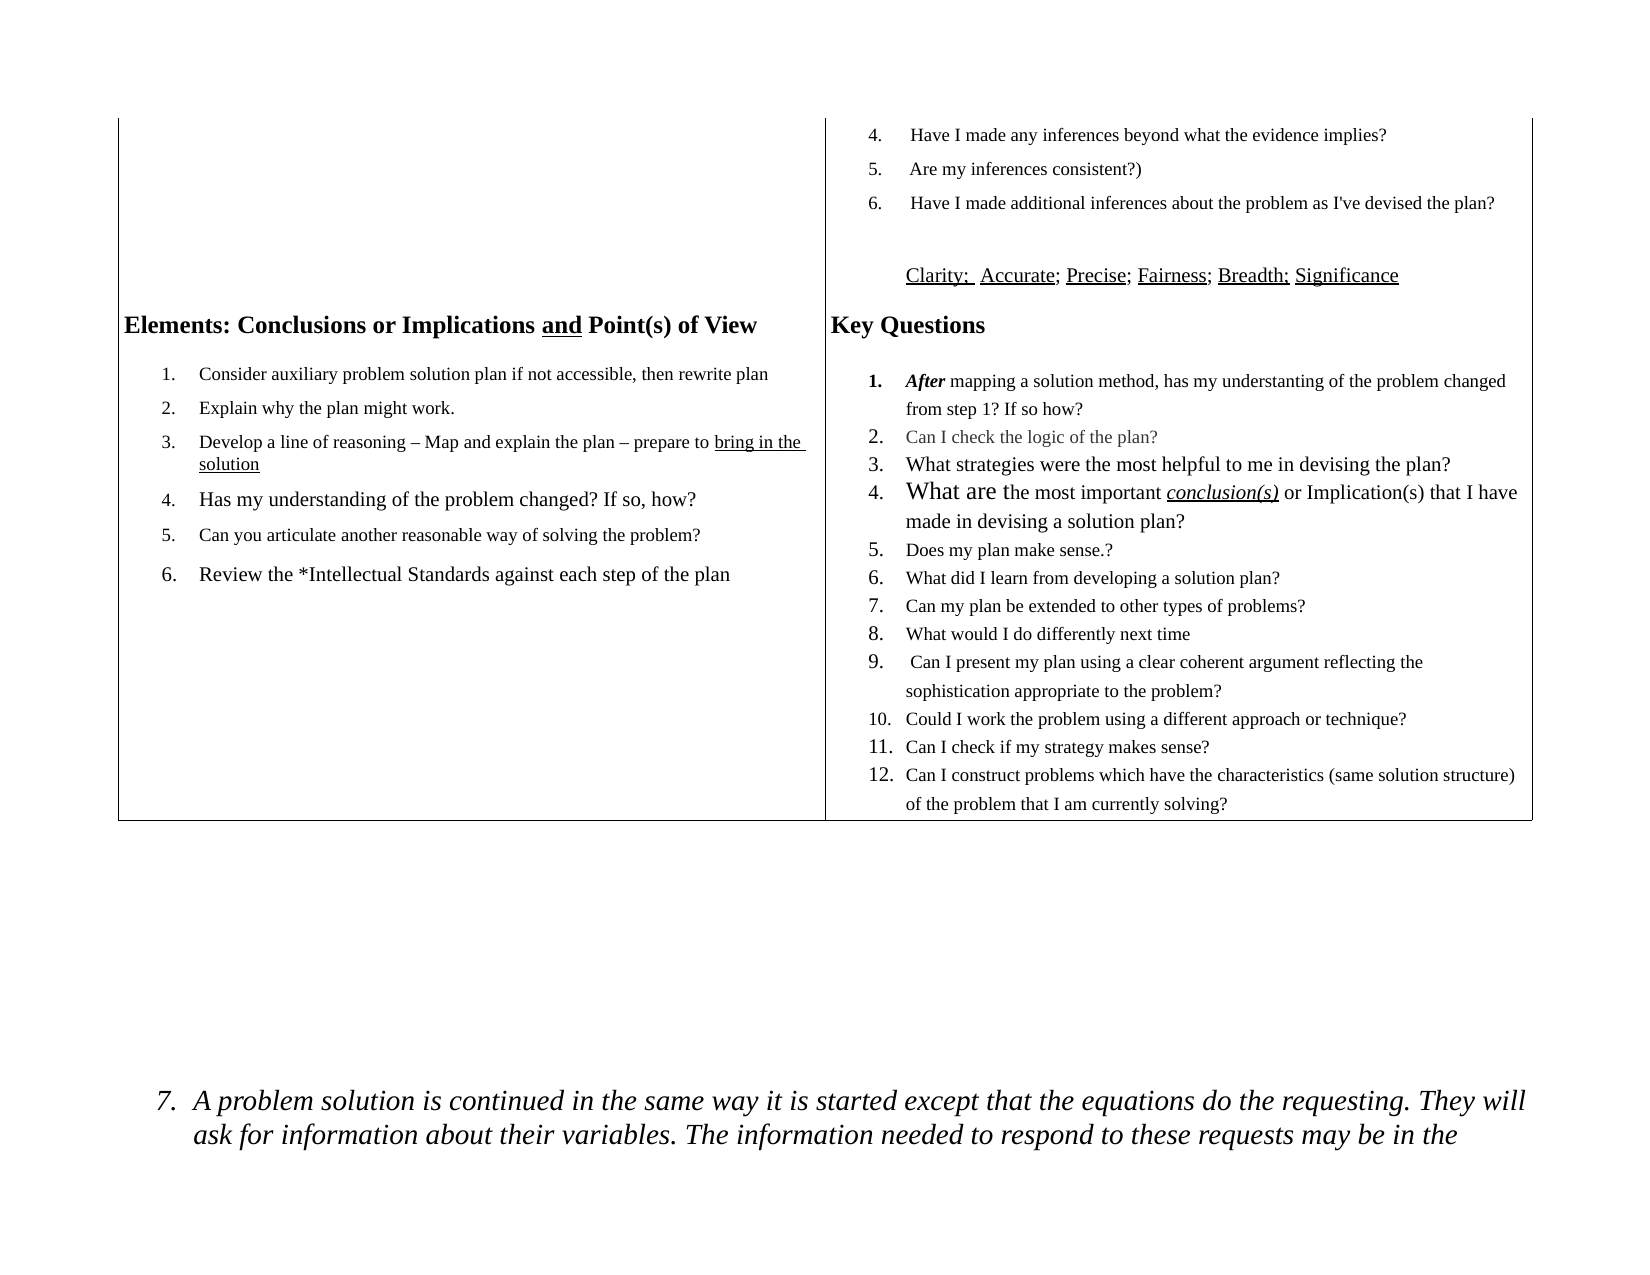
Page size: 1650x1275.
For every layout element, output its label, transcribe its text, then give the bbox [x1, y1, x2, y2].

table_cell [119, 118, 825, 305]
table_cell The basis for our inferences and interpretations at this point are _ Is there another way to interpret the information? Can I justify my interpretation of the information or problem to be solved? Have I made any inferences beyond what the evidence implies? Are my inferences consistent?) Have I made additional inferences about the problem as I've devised the plan? Clarity; Accurate; Precise; Fairness; Breadth; Significance [826, 118, 1532, 305]
table_cell After mapping a solution method, has my understanting of the problem changed from step 1? If so how? Can I check the logic of the plan? What strategies were the most helpful to me in devising the plan? What are the most important conclusion(s) or Implication(s) that I have made in devising a solution plan? Does my plan make sense.? What did I learn from developing a solution plan? Can my plan be extended to other types of problems? What would I do differently next time Can I present my plan using a clear coherent argument reflecting the sophistication appropriate to the problem? Could I work the problem using a different approach or technique? Can I check if my strategy makes sense? Can I construct problems which have the characteristics (same solution structure) of the problem that I am currently solving? [826, 358, 1532, 820]
table_cell Key Questions [826, 305, 1532, 358]
list A problem solution is continued in the same way it is started except that the equations do the requesting. They will ask for information about their variables. The information needed to respond to these requests may be in the [156, 1083, 1532, 1151]
table_cell Elements: Conclusions or Implications and Point(s) of View [119, 305, 825, 358]
table_cell Consider auxiliary problem solution plan if not accessible, then rewrite plan Explain why the plan might work. Develop a line of reasoning – Map and explain the plan – prepare to bring in the solution Has my understanding of the problem changed? If so, how? Can you articulate another reasonable way of solving the problem? Review the *Intellectual Standards against each step of the plan [119, 358, 825, 820]
